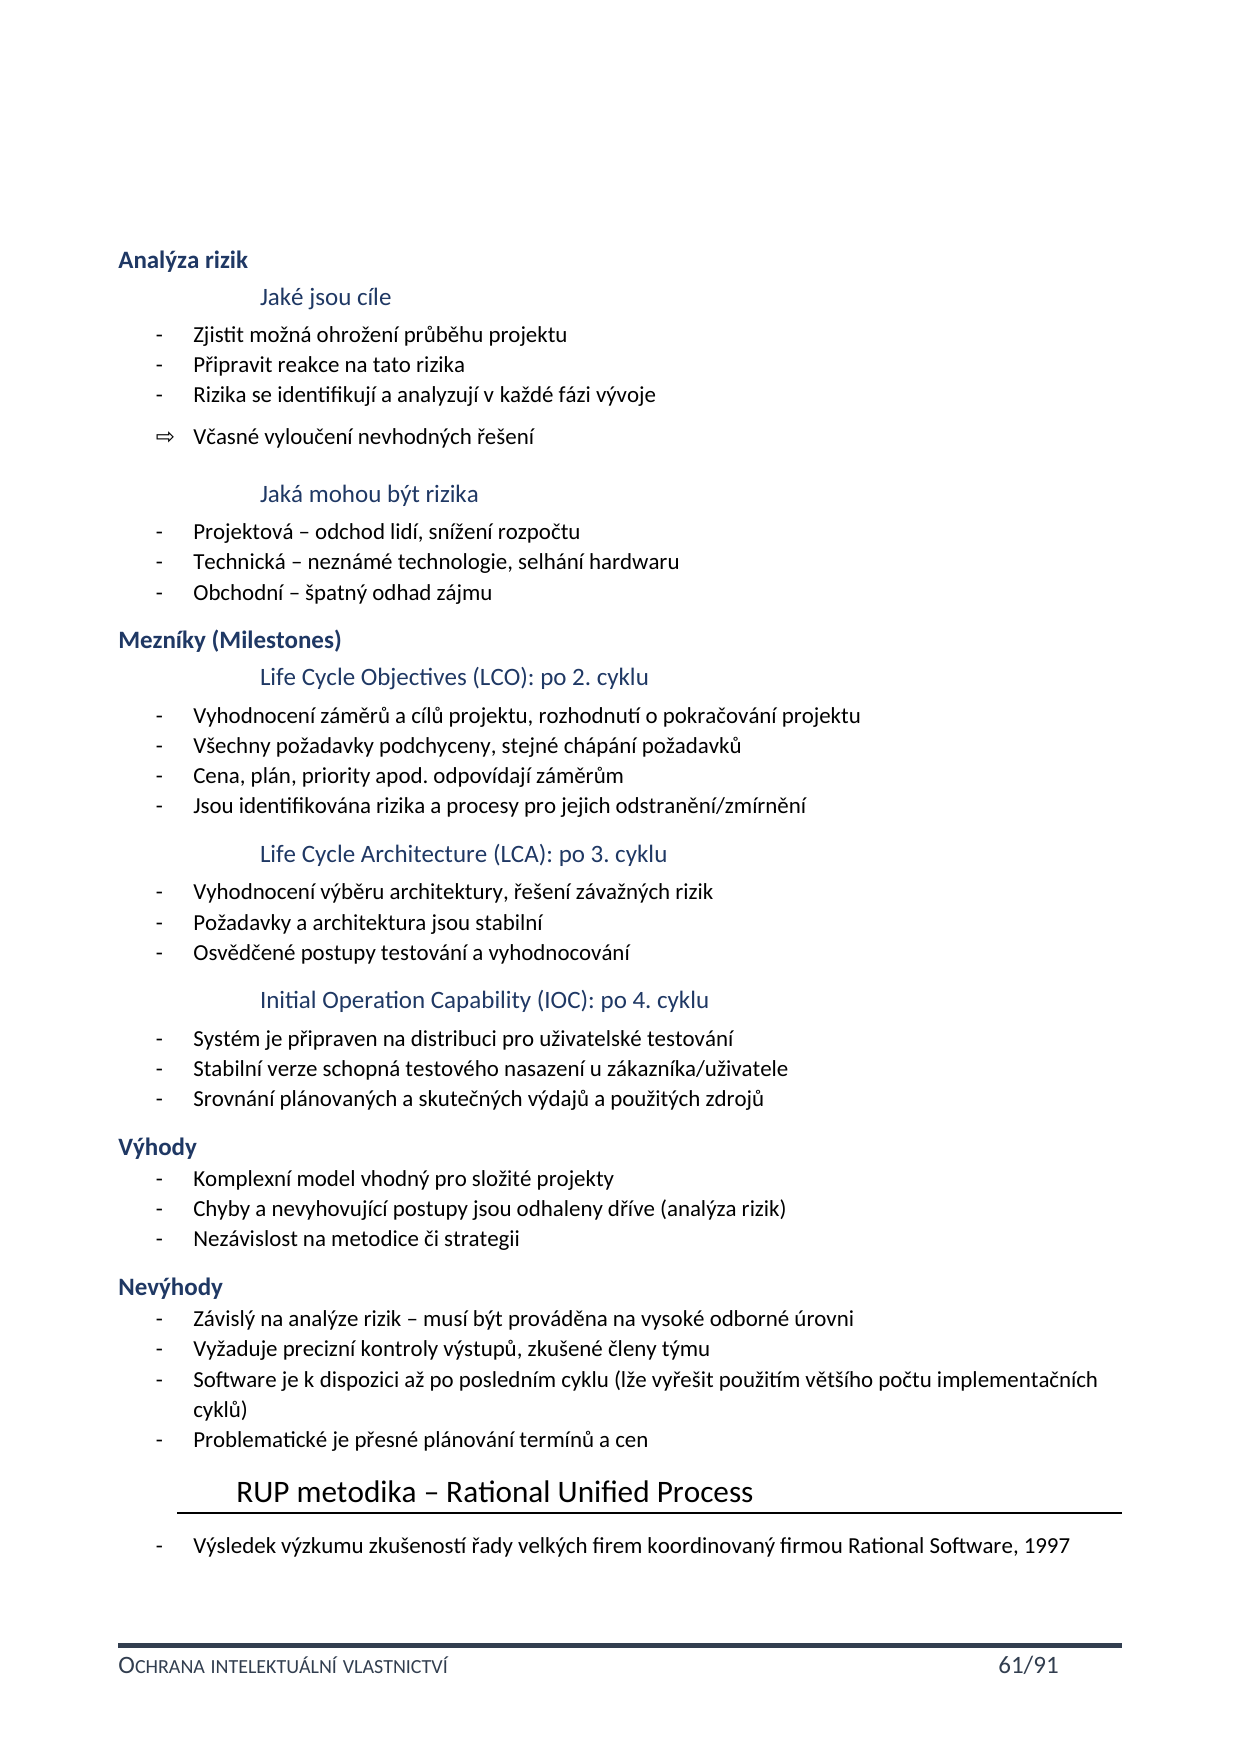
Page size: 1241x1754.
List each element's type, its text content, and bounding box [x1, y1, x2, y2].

list Všechny požadavky podchyceny, stejné chápání požadavků [156, 731, 1122, 759]
list Nezávislost na metodice či strategii [156, 1224, 1122, 1252]
list Projektová – odchod lidí, snížení rozpočtu [156, 517, 1122, 545]
subtitle Jaké jsou cíle [189, 281, 1122, 311]
list Připravit reakce na tato rizika [156, 350, 1122, 378]
list Chyby a nevyhovující postupy jsou odhaleny dříve (analýza rizik) [156, 1194, 1122, 1222]
list Obchodní – špatný odhad zájmu [156, 578, 1122, 606]
list Software je k dispozici až po posledním cyklu (lže vyřešit použitím většího počtu implementačních cyklů) [156, 1365, 1122, 1423]
list Vyžaduje precizní kontroly výstupů, zkušené členy týmu [156, 1334, 1122, 1362]
list Vyhodnocení záměrů a cílů projektu, rozhodnutí o pokračování projektu [156, 701, 1122, 729]
list Požadavky a architektura jsou stabilní [156, 908, 1122, 936]
list Výsledek výzkumu zkušeností řady velkých firem koordinovaný firmou Rational Software, 1997 [156, 1531, 1122, 1559]
list Technická – neznámé technologie, selhání hardwaru [156, 547, 1122, 575]
list Systém je připraven na distribuci pro uživatelské testování [156, 1024, 1122, 1052]
list Problematické je přesné plánování termínů a cen [156, 1425, 1122, 1453]
subtitle RUP metodika – Rational Unified Process [177, 1472, 1122, 1512]
list Srovnání plánovaných a skutečných výdajů a použitých zdrojů [156, 1084, 1122, 1112]
list Vyhodnocení výběru architektury, řešení závažných rizik [156, 877, 1122, 905]
subtitle Analýza rizik [118, 244, 1122, 274]
list Rizika se identifikují a analyzují v každé fázi vývoje [156, 380, 1122, 408]
subtitle Jaká mohou být rizika [189, 478, 1122, 508]
subtitle Initial Operation Capability (IOC): po 4. cyklu [189, 985, 1122, 1015]
list Včasné vyloučení nevhodných řešení [156, 411, 1122, 458]
list Komplexní model vhodný pro složité projekty [156, 1164, 1122, 1192]
subtitle Výhody [118, 1131, 1122, 1162]
subtitle Life Cycle Architecture (LCA): po 3. cyklu [189, 838, 1122, 869]
list Osvědčené postupy testování a vyhodnocování [156, 938, 1122, 966]
list Závislý na analýze rizik – musí být prováděna na vysoké odborné úrovni [156, 1304, 1122, 1332]
subtitle Mezníky (Milestones) [118, 624, 1122, 655]
list Stabilní verze schopná testového nasazení u zákazníka/uživatele [156, 1054, 1122, 1082]
list Cena, plán, priority apod. odpovídají záměrům [156, 761, 1122, 789]
list Jsou identifikována rizika a procesy pro jejich odstranění/zmírnění [156, 791, 1122, 819]
subtitle Nevýhody [118, 1271, 1122, 1302]
list Zjistit možná ohrožení průběhu projektu [156, 320, 1122, 348]
subtitle Life Cycle Objectives (LCO): po 2. cyklu [189, 662, 1122, 692]
